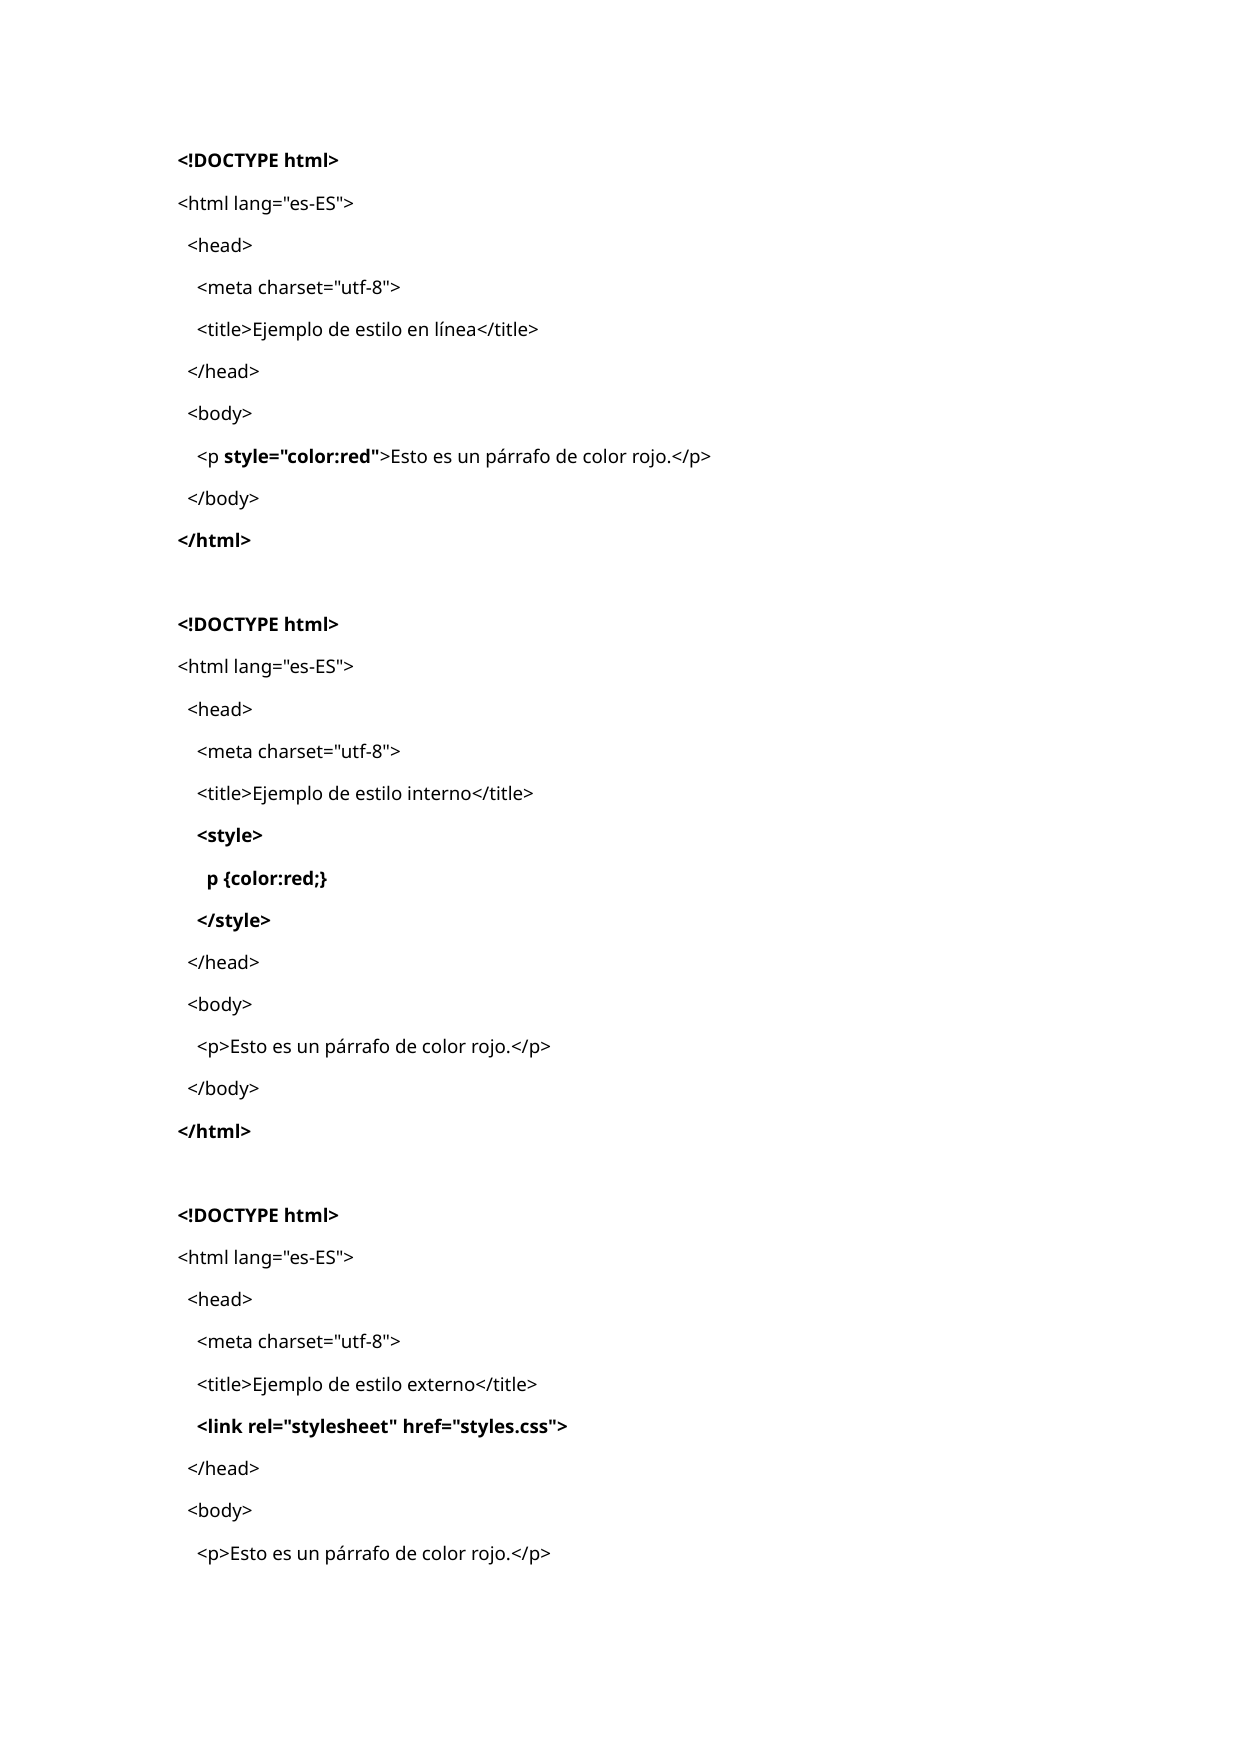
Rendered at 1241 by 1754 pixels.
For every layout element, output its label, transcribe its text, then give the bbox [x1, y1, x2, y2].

text <title>Ejemplo de estilo interno</title> [177, 780, 1063, 806]
text </body> [177, 1076, 1063, 1101]
text <p>Esto es un párrafo de color rojo.</p> [177, 1033, 1063, 1059]
text </html> [177, 1118, 1063, 1143]
text <link rel="stylesheet" href="styles.css"> [177, 1413, 1063, 1439]
text </html> [177, 527, 1063, 553]
text </head> [177, 358, 1063, 384]
text </head> [177, 1455, 1063, 1481]
text <body> [177, 401, 1063, 426]
text <body> [177, 991, 1063, 1017]
text <html lang="es-ES"> [177, 1244, 1063, 1270]
text </style> [177, 907, 1063, 932]
text <style> [177, 823, 1063, 848]
text <html lang="es-ES"> [177, 190, 1063, 215]
text <p style="color:red">Esto es un párrafo de color rojo.</p> [177, 443, 1063, 468]
text <head> [177, 1287, 1063, 1312]
text </body> [177, 485, 1063, 511]
text <!DOCTYPE html> [177, 612, 1063, 637]
text <title>Ejemplo de estilo externo</title> [177, 1371, 1063, 1397]
text <!DOCTYPE html> [177, 1202, 1063, 1228]
text p {color:red;} [177, 865, 1063, 890]
text <!DOCTYPE html> [177, 148, 1063, 173]
text </head> [177, 949, 1063, 975]
text <head> [177, 696, 1063, 722]
text <meta charset="utf-8"> [177, 1329, 1063, 1354]
text <body> [177, 1498, 1063, 1523]
text <head> [177, 232, 1063, 257]
text <meta charset="utf-8"> [177, 274, 1063, 300]
text <html lang="es-ES"> [177, 654, 1063, 679]
text <p>Esto es un párrafo de color rojo.</p> [177, 1540, 1063, 1565]
text <meta charset="utf-8"> [177, 738, 1063, 764]
text <title>Ejemplo de estilo en línea</title> [177, 316, 1063, 342]
